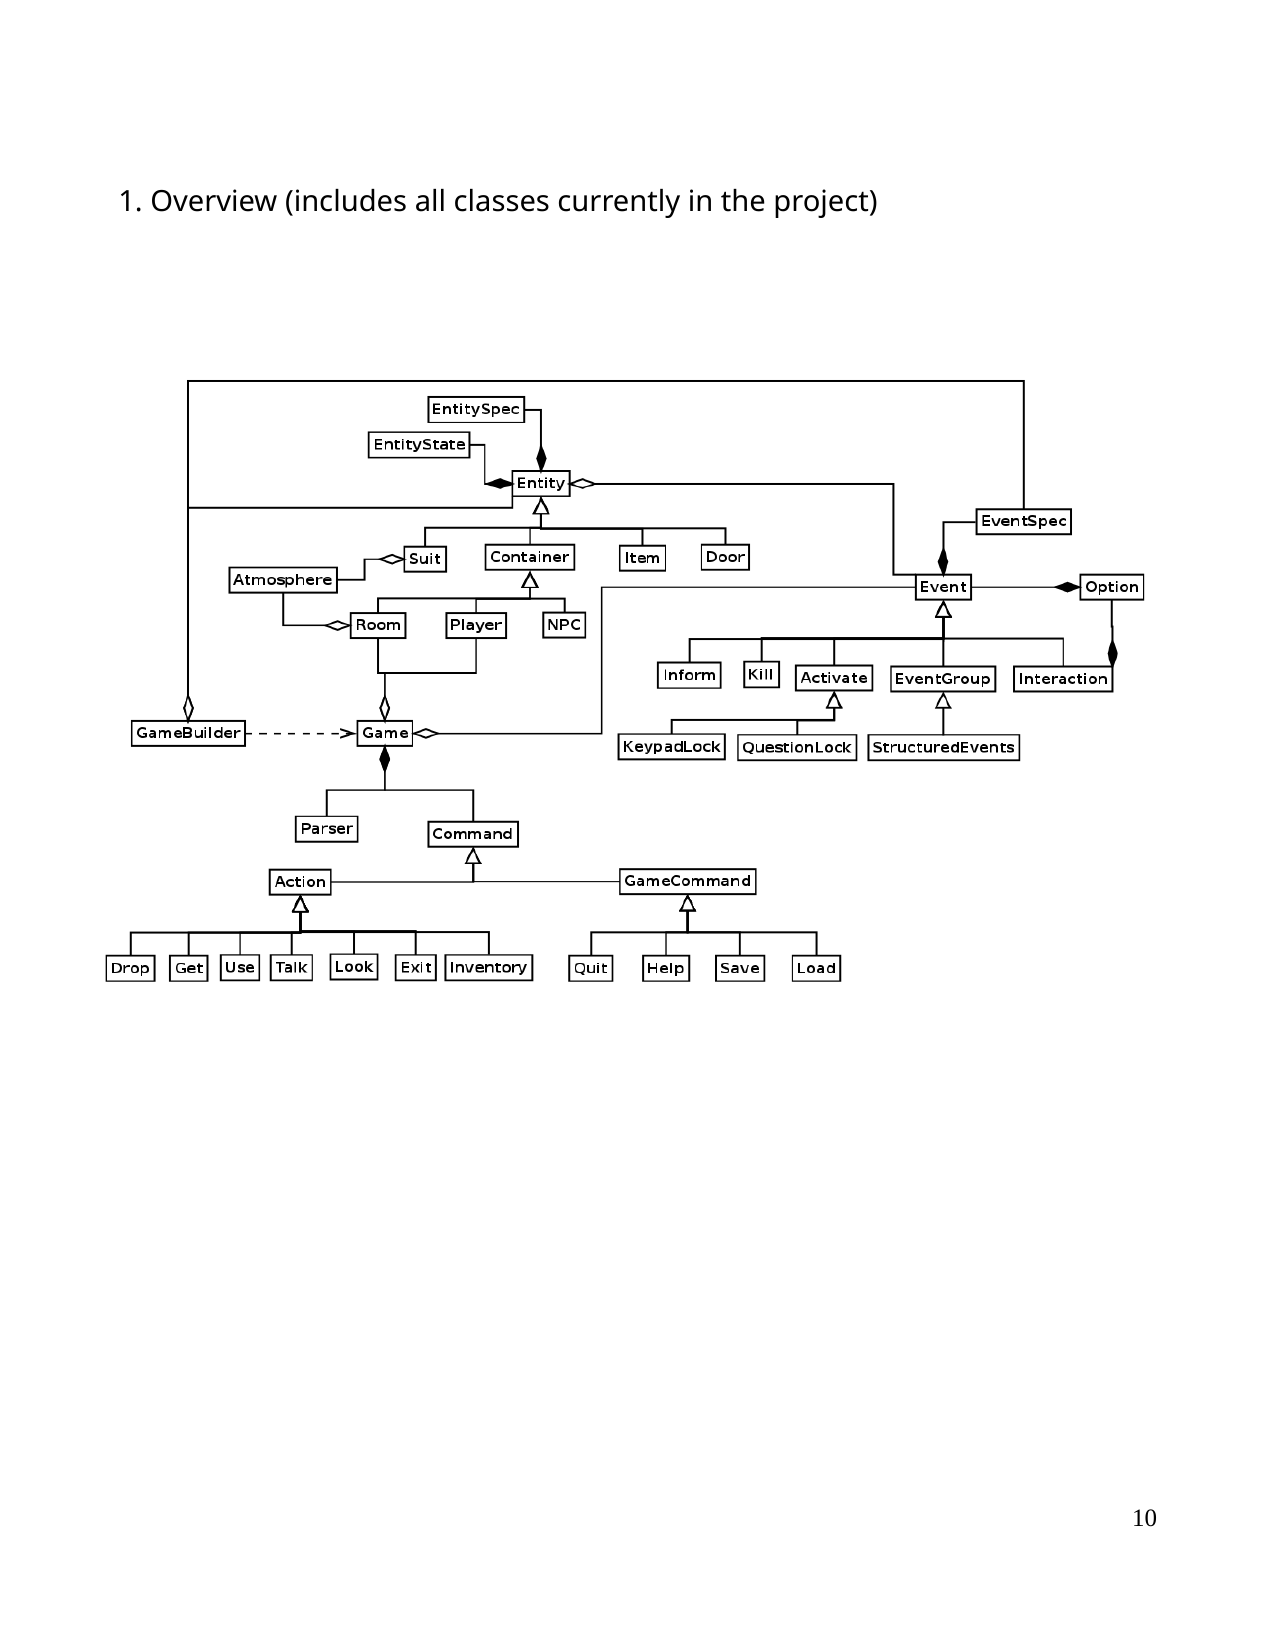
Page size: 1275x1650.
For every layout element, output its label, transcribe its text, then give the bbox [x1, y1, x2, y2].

text 1. Overview (includes all classes currently in the project) [118, 181, 1157, 220]
picture [105, 368, 1145, 982]
